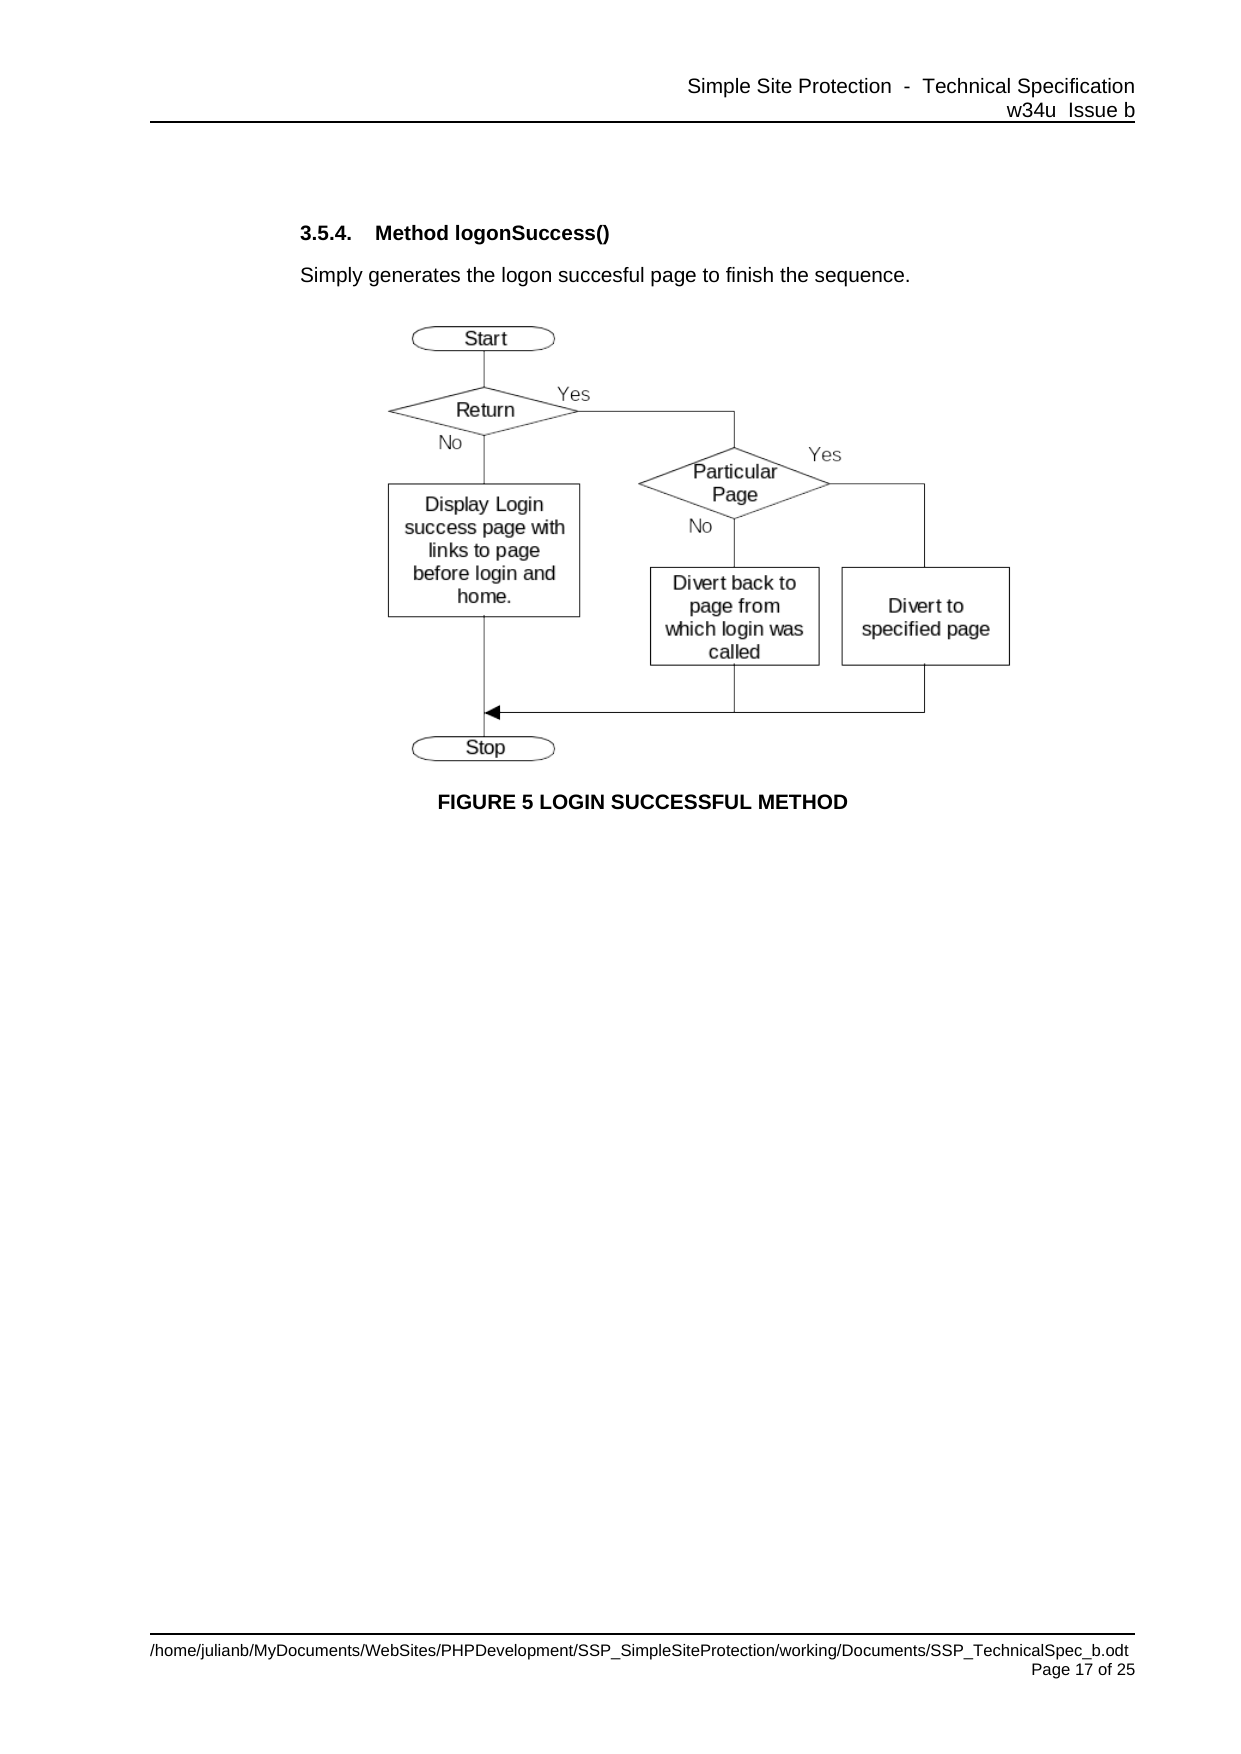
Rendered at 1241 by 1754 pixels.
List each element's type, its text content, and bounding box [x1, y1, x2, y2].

text Figure 5 Login Successful Method [150, 791, 1135, 814]
text Simply generates the logon succesful page to finish the sequence. [300, 264, 1135, 287]
subtitle Method logonSuccess() [300, 222, 1135, 245]
